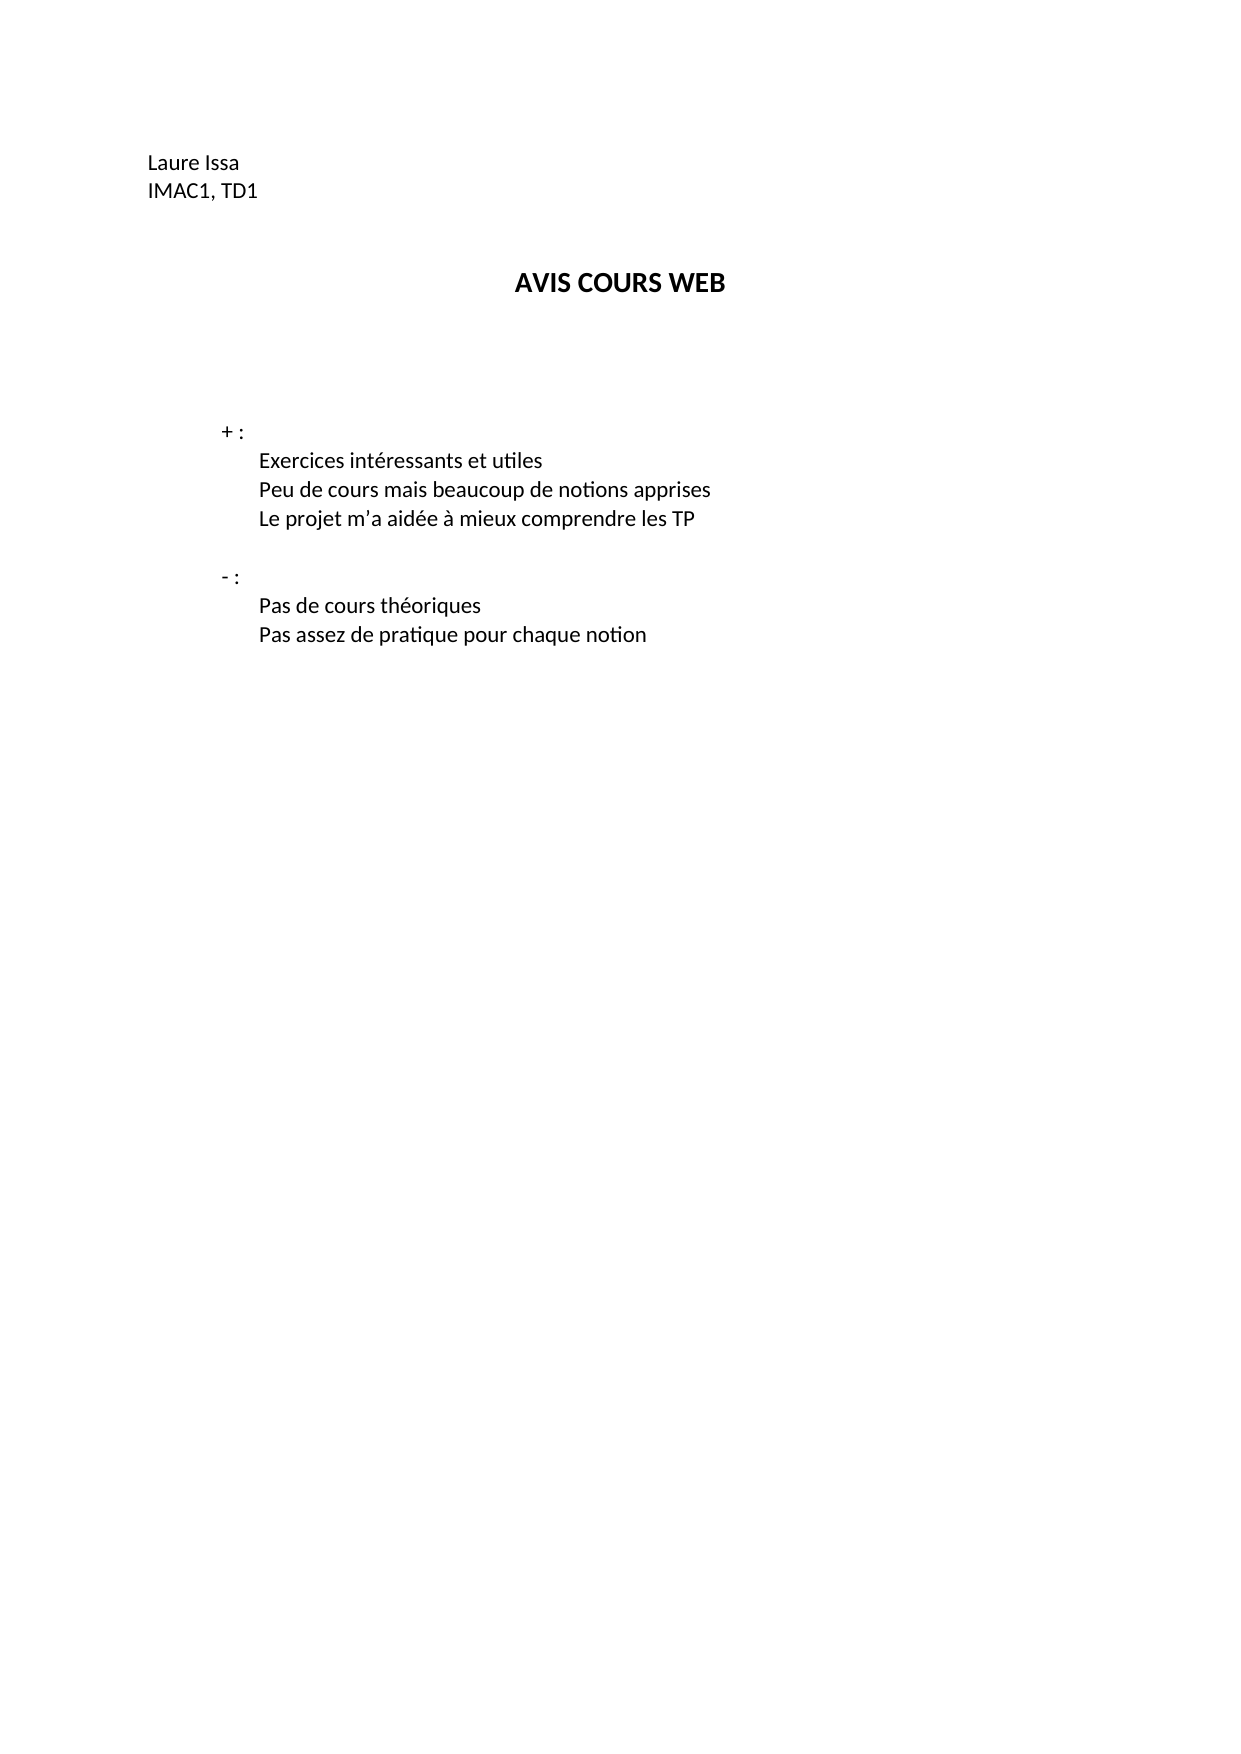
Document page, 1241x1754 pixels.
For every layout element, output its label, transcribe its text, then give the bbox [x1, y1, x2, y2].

text AVIS COURS WEB [148, 264, 1093, 299]
text Laure Issa [148, 148, 1093, 176]
text IMAC1, TD1 [148, 177, 1093, 205]
list Pas assez de pratique pour chaque notion [259, 621, 1093, 648]
list Peu de cours mais beaucoup de notions apprises [259, 475, 1093, 503]
list Exercices intéressants et utiles [259, 446, 1093, 474]
list Le projet m’a aidée à mieux comprendre les TP [259, 504, 1093, 532]
list Pas de cours théoriques [259, 591, 1093, 619]
text - : [148, 562, 1093, 590]
text + : [148, 417, 1093, 445]
